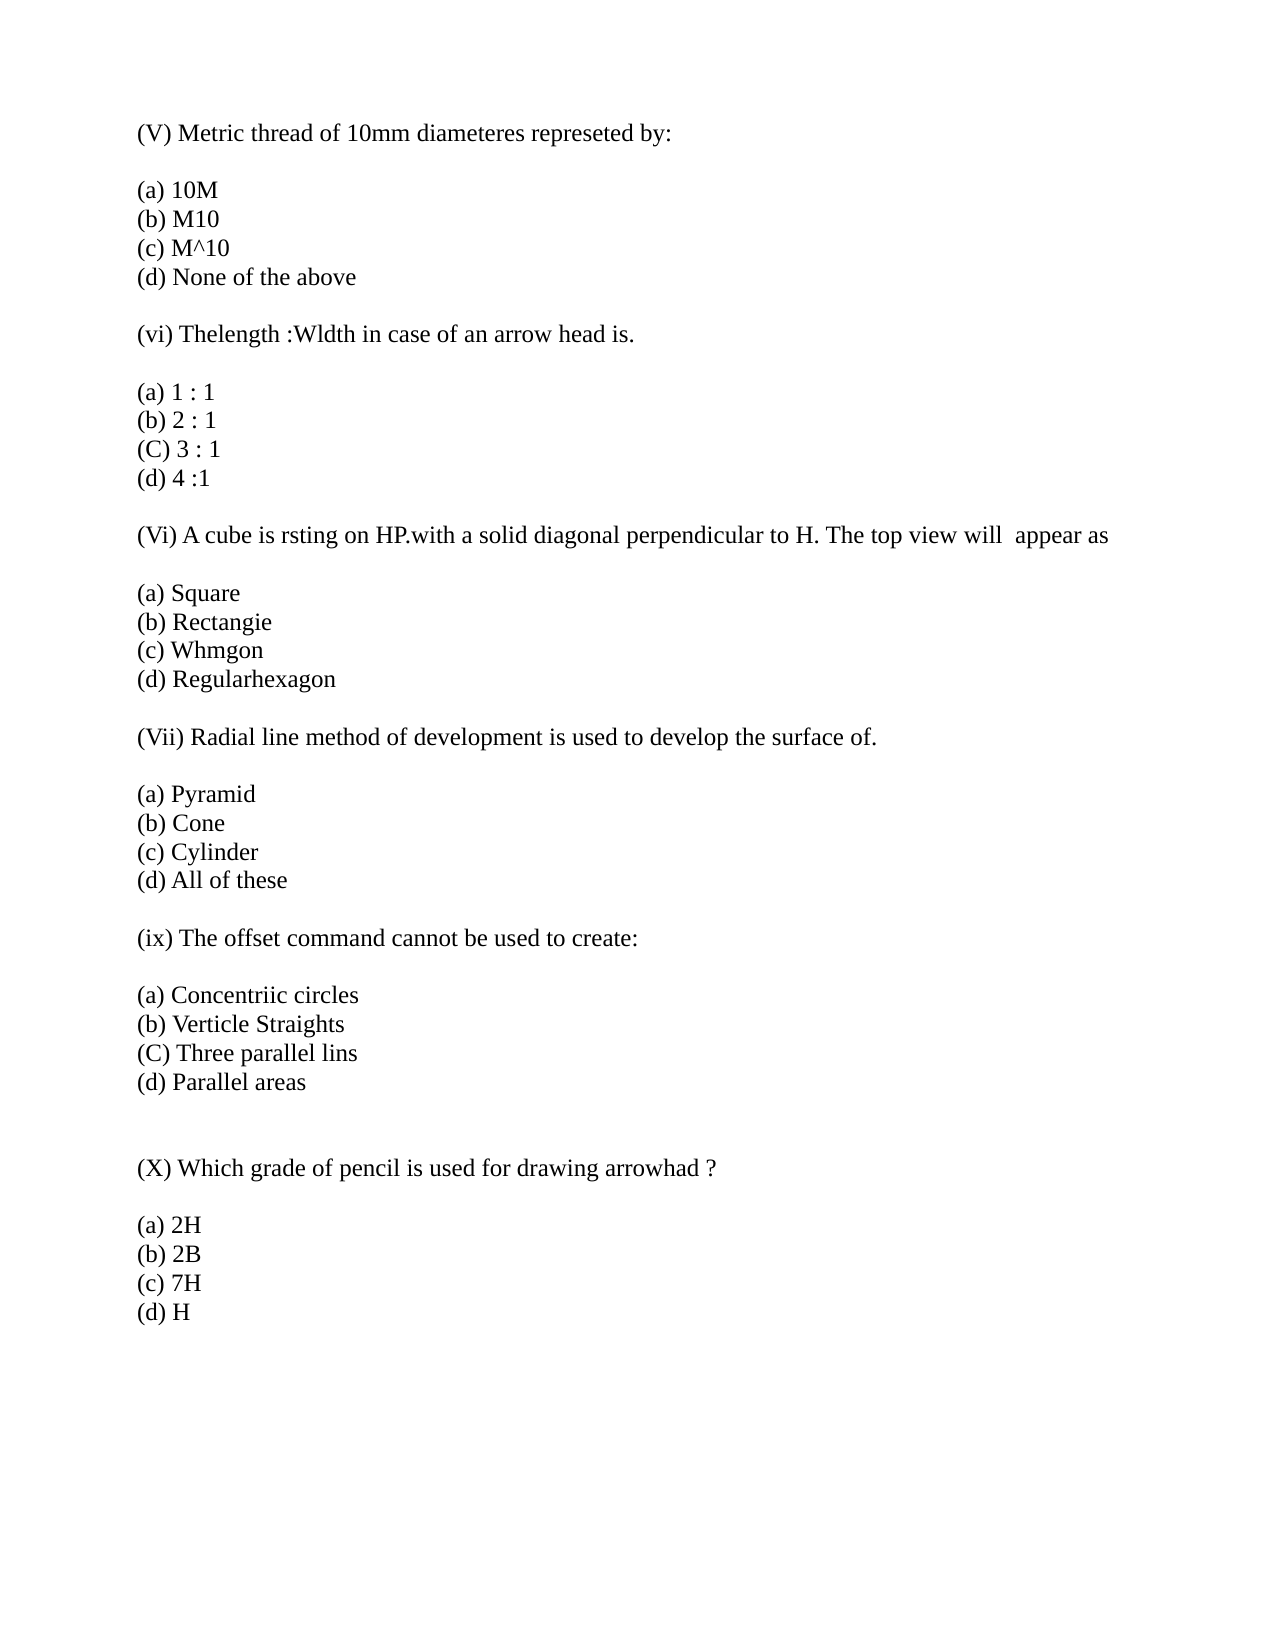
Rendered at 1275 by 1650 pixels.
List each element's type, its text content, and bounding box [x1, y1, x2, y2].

text (V) Metric thread of 10mm diameteres represeted by: [118, 118, 1157, 147]
text (c) Whmgon [118, 636, 1157, 664]
text (d) Regularhexagon [118, 664, 1157, 693]
text (Vi) A cube is rsting on HP.with a solid diagonal perpendicular to H. The top view will appear as [118, 521, 1157, 549]
text (d) H [118, 1297, 1157, 1326]
text (d) 4 :1 [118, 463, 1157, 492]
text (b) M10 [118, 204, 1157, 233]
text (d) Parallel areas [118, 1067, 1157, 1096]
text (a) Concentriic circles [118, 981, 1157, 1009]
text (b) Cone [118, 808, 1157, 837]
text (a) Square [118, 578, 1157, 607]
text (Vii) Radial line method of development is used to develop the surface of. [118, 722, 1157, 751]
text (c) M^10 [118, 233, 1157, 262]
text (C) Three parallel lins [118, 1038, 1157, 1067]
text (a) 2H [118, 1211, 1157, 1239]
text (a) Pyramid [118, 779, 1157, 808]
text (ix) The offset command cannot be used to create: [118, 923, 1157, 952]
text (b) Verticle Straights [118, 1009, 1157, 1038]
text (a) 10M [118, 176, 1157, 204]
text (X) Which grade of pencil is used for drawing arrowhad ? [118, 1153, 1157, 1182]
text (vi) Thelength :Wldth in case of an arrow head is. [118, 319, 1157, 348]
text (c) 7H [118, 1268, 1157, 1297]
text (C) 3 : 1 [118, 434, 1157, 463]
text (d) None of the above [118, 262, 1157, 291]
text (b) 2 : 1 [118, 406, 1157, 434]
text (d) All of these [118, 866, 1157, 894]
text (a) 1 : 1 [118, 377, 1157, 406]
text (b) Rectangie [118, 607, 1157, 636]
text (c) Cylinder [118, 837, 1157, 866]
text (b) 2B [118, 1239, 1157, 1268]
